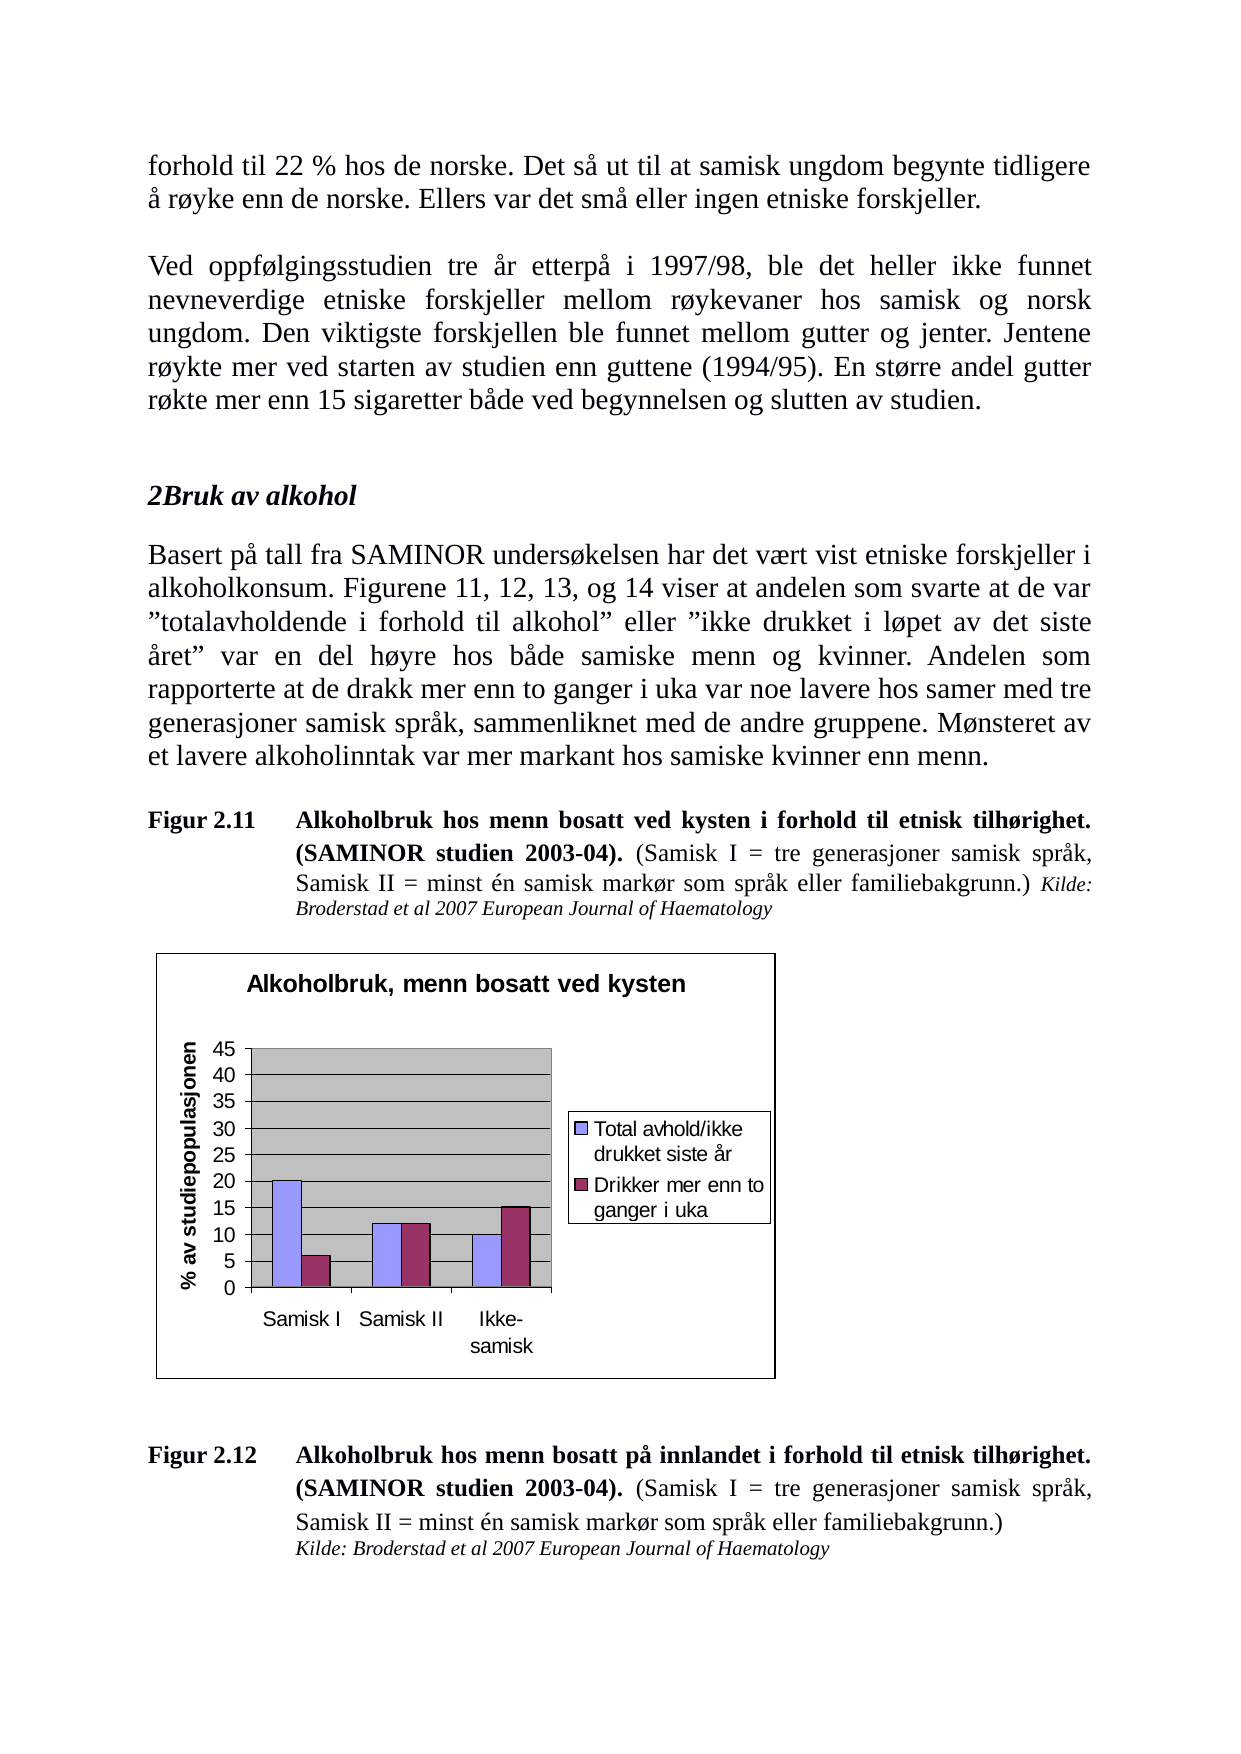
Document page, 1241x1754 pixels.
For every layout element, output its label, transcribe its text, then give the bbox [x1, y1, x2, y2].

text Figur 2.11 Alkoholbruk hos menn bosatt ved kysten i forhold til etnisk tilhørighet. (SAMINOR studien 2003-04). (Samisk I = tre generasjoner samisk språk, Samisk II = minst én samisk markør som språk eller familiebakgrunn.) Kilde: Broderstad et al 2007 European Journal of Haematology [148, 805, 1093, 920]
subtitle Bruk av alkohol [148, 478, 1093, 512]
text Kilde: Broderstad et al 2007 European Journal of Haematology [148, 1536, 1093, 1560]
text Basert på tall fra SAMINOR undersøkelsen har det vært vist etniske forskjeller i alkoholkonsum. Figurene 11, 12, 13, og 14 viser at andelen som svarte at de var ”totalavholdende i forhold til alkohol” eller ”ikke drukket i løpet av det siste året” var en del høyre hos både samiske menn og kvinner. Andelen som rapporterte at de drakk mer enn to ganger i uka var noe lavere hos samer med tre generasjoner samisk språk, sammenliknet med de andre gruppene. Mønsteret av et lavere alkoholinntak var mer markant hos samiske kvinner enn menn. [148, 537, 1093, 772]
text Figur 2.12 Alkoholbruk hos menn bosatt på innlandet i forhold til etnisk tilhørighet. (SAMINOR studien 2003-04). (Samisk I = tre generasjoner samisk språk, Samisk II = minst én samisk markør som språk eller familiebakgrunn.) [148, 1440, 1093, 1536]
text Ved oppfølgingsstudien tre år etterpå i 1997/98, ble det heller ikke funnet nevneverdige etniske forskjeller mellom røykevaner hos samisk og norsk ungdom. Den viktigste forskjellen ble funnet mellom gutter og jenter. Jentene røykte mer ved starten av studien enn guttene (1994/95). En større andel gutter røkte mer enn 15 sigaretter både ved begynnelsen og slutten av studien. [148, 248, 1093, 416]
text forhold til 22 % hos de norske. Det så ut til at samisk ungdom begynte tidligere å røyke enn de norske. Ellers var det små eller ingen etniske forskjeller. [148, 148, 1093, 215]
